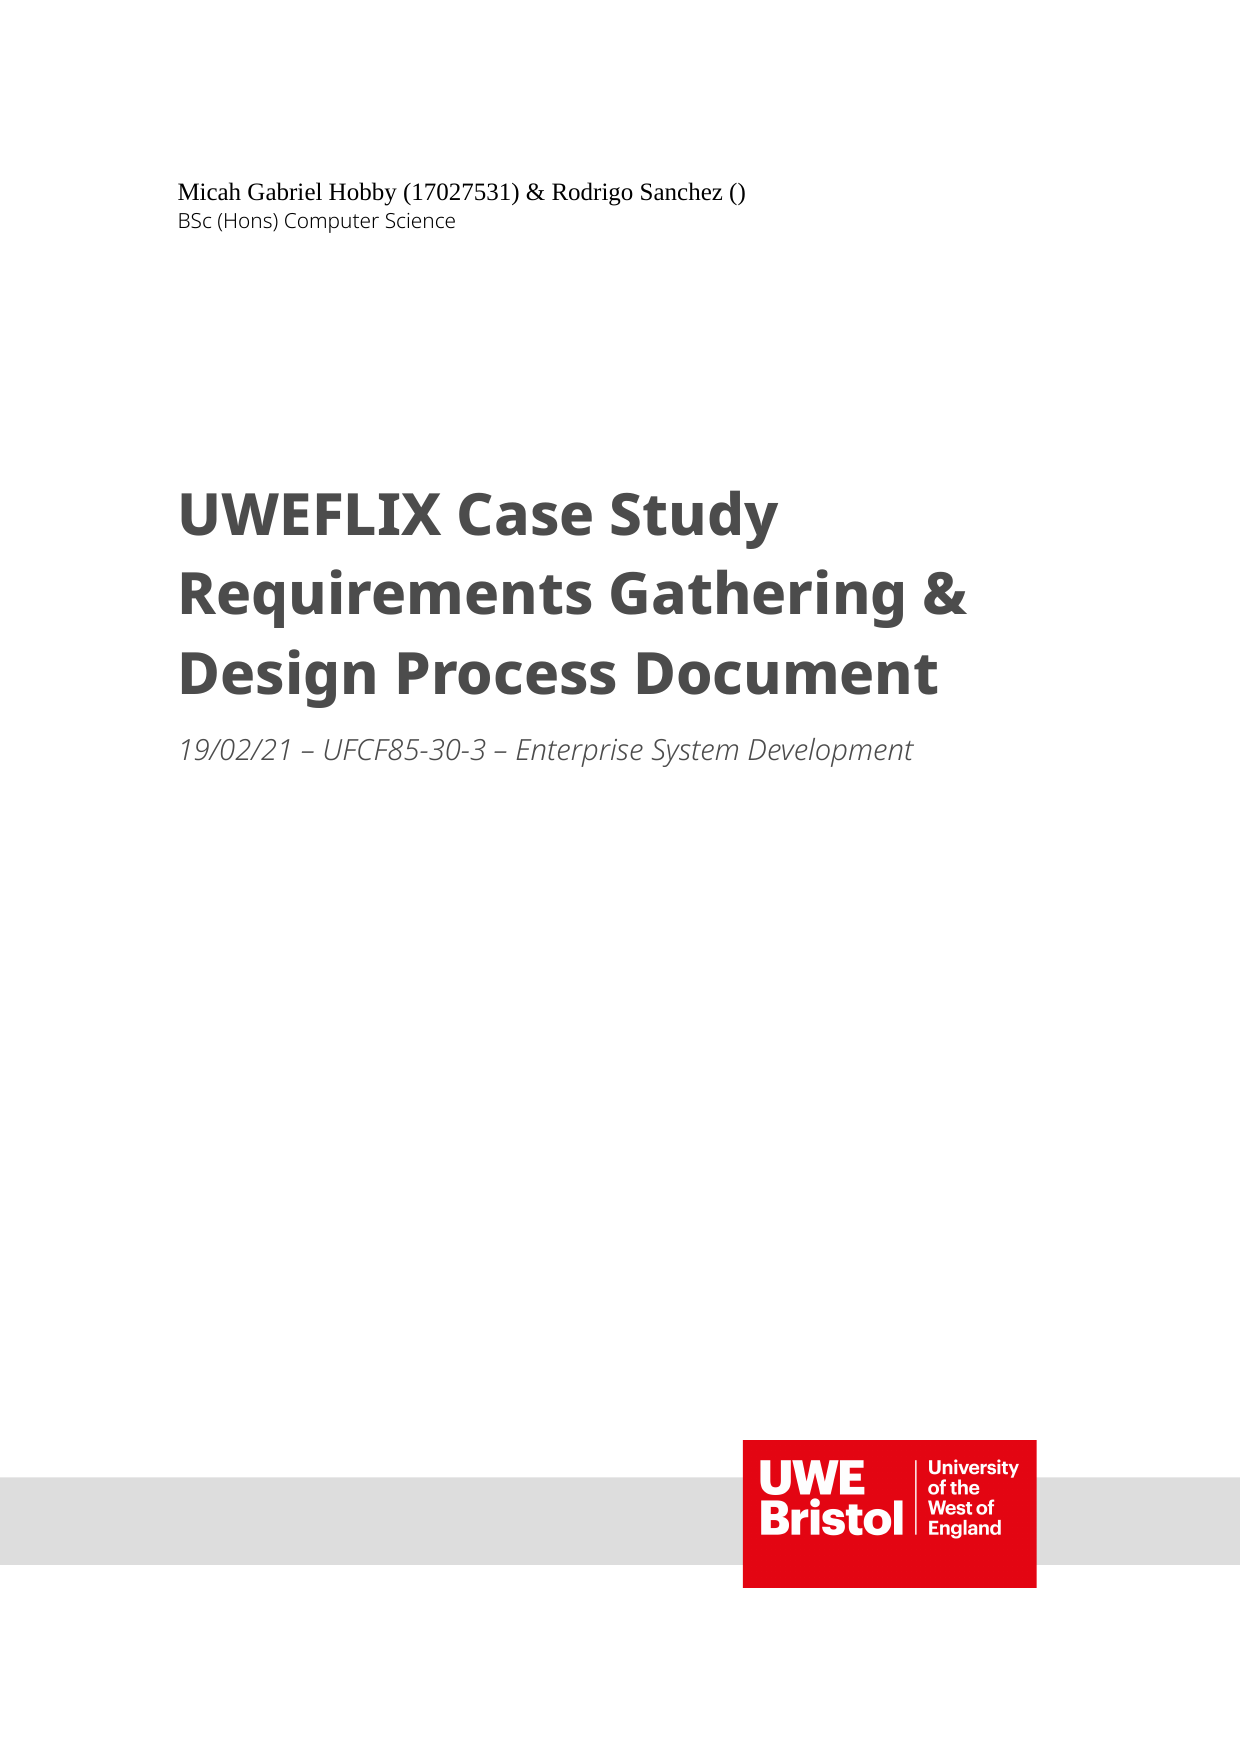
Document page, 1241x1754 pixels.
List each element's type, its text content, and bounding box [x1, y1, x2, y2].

text Micah Gabriel Hobby (17027531) & Rodrigo Sanchez () [177, 177, 1063, 206]
title 19/02/21 – UFCF85-30-3 – Enterprise System Development [177, 729, 1063, 769]
title UWEFLIX Case Study Requirements Gathering & Design Process Document [177, 473, 1063, 711]
text BSc (Hons) Computer Science [177, 206, 1063, 234]
picture [742, 1440, 1037, 1588]
